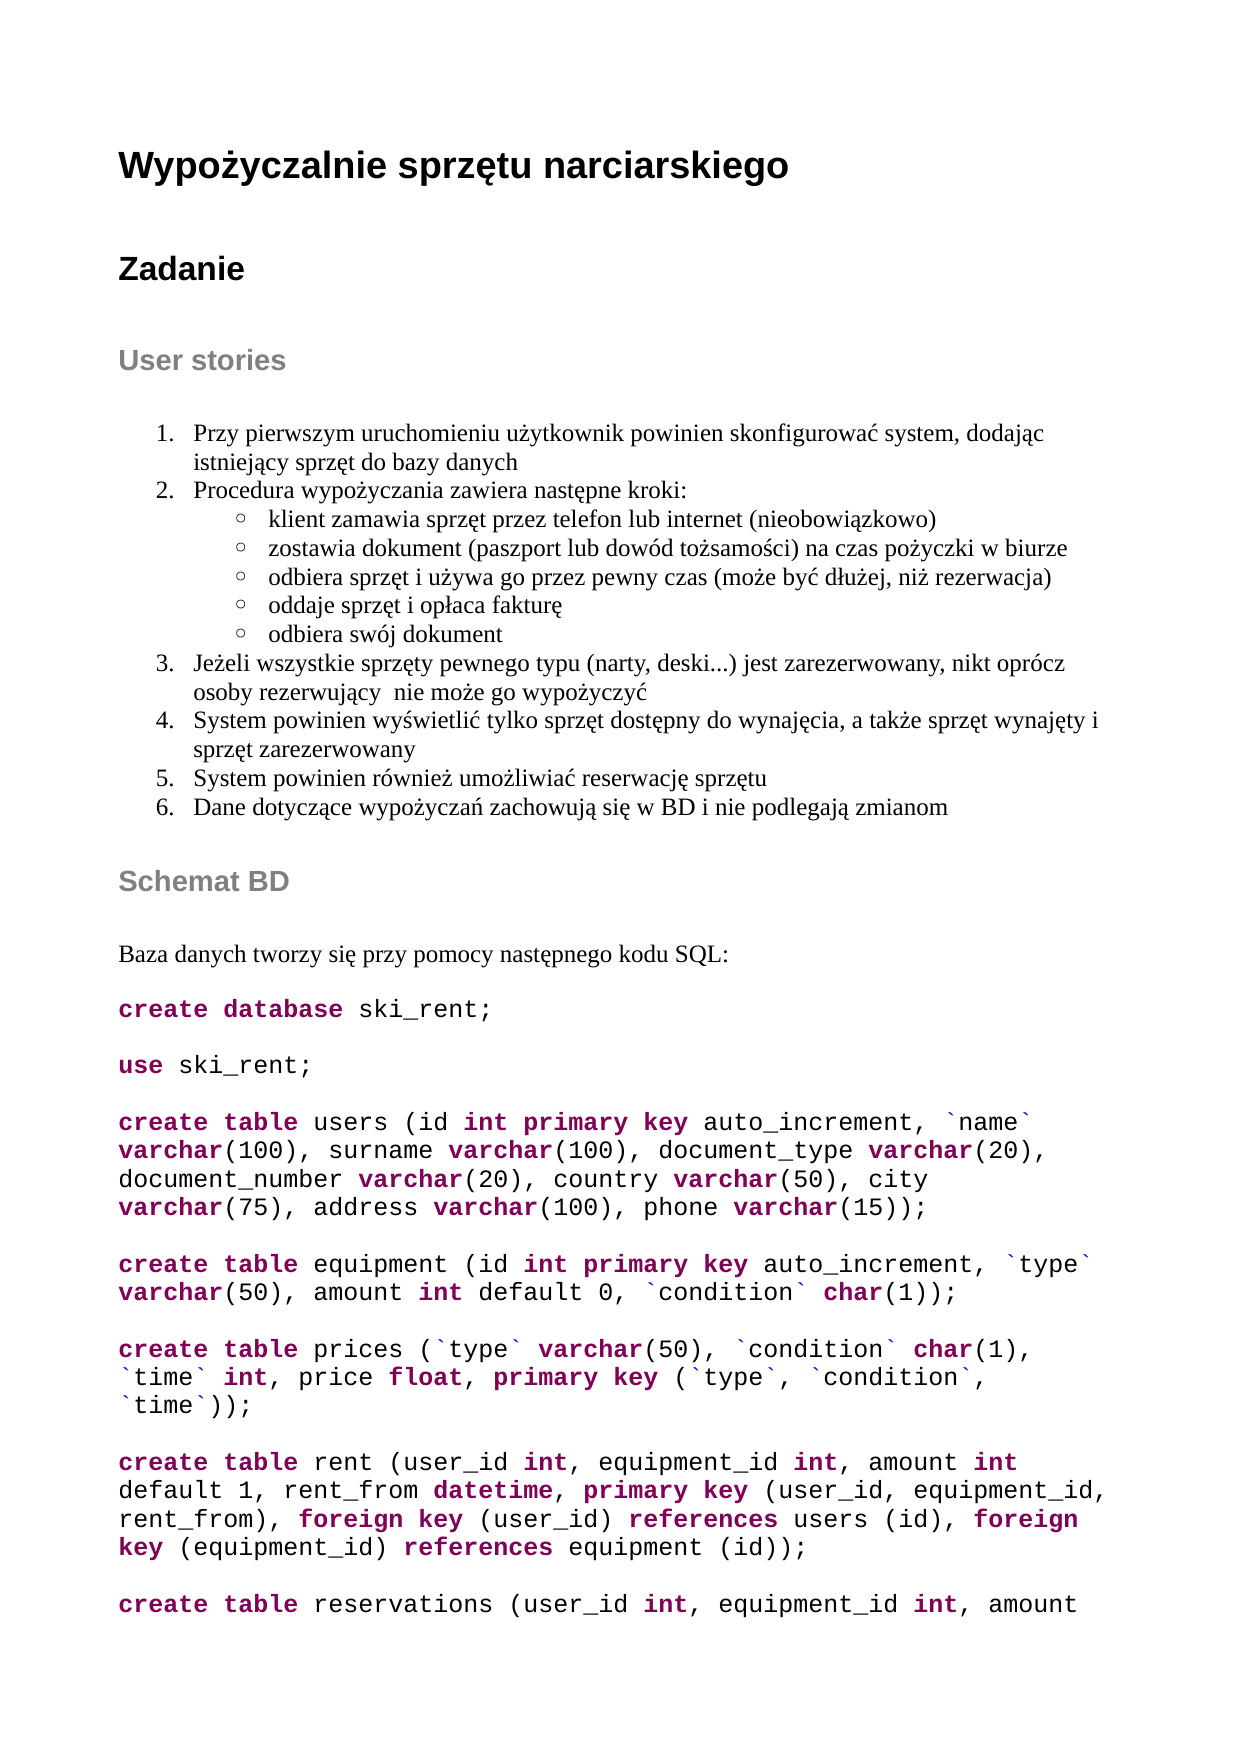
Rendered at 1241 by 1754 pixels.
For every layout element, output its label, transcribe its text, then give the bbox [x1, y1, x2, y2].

list odbiera swój dokument [231, 619, 1122, 648]
text create table rent (user_id int, equipment_id int, amount int default 1, rent_from datetime, primary key (user_id, equipment_id, rent_from), foreign key (user_id) references users (id), foreign key (equipment_id) references equipment (id)); [118, 1449, 1122, 1563]
text create database ski_rent; [118, 996, 1122, 1024]
text create table prices (`type` varchar(50), `condition` char(1), `time` int, price float, primary key (`type`, `condition`, `time`)); [118, 1336, 1122, 1421]
list System powinien również umożliwiać reserwację sprzętu [156, 763, 1122, 792]
list System powinien wyświetlić tylko sprzęt dostępny do wynajęcia, a także sprzęt wynajęty i sprzęt zarezerwowany [156, 706, 1122, 763]
list Procedura wypożyczania zawiera następne kroki: [156, 476, 1122, 504]
list Dane dotyczące wypożyczań zachowują się w BD i nie podlegają zmianom [156, 792, 1122, 821]
list zostawia dokument (paszport lub dowód tożsamości) na czas pożyczki w biurze [231, 533, 1122, 562]
list odbiera sprzęt i używa go przez pewny czas (może być dłużej, niż rezerwacja) [231, 562, 1122, 591]
list Jeżeli wszystkie sprzęty pewnego typu (narty, deski...) jest zarezerwowany, nikt oprócz osoby rezerwujący nie może go wypożyczyć [156, 648, 1122, 706]
text Baza danych tworzy się przy pomocy następnego kodu SQL: [118, 939, 1122, 967]
text create table equipment (id int primary key auto_increment, `type` varchar(50), amount int default 0, `condition` char(1)); [118, 1251, 1122, 1308]
subtitle Zadanie [118, 249, 1122, 287]
subtitle Schemat BD [118, 864, 1122, 897]
text create table users (id int primary key auto_increment, `name` varchar(100), surname varchar(100), document_type varchar(20), document_number varchar(20), country varchar(50), city varchar(75), address varchar(100), phone varchar(15)); [118, 1109, 1122, 1223]
list Przy pierwszym uruchomieniu użytkownik powinien skonfigurować system, dodając istniejący sprzęt do bazy danych [156, 418, 1122, 476]
list oddaje sprzęt i opłaca fakturę [231, 591, 1122, 619]
list klient zamawia sprzęt przez telefon lub internet (nieobowiązkowo) [231, 504, 1122, 533]
text use ski_rent; [118, 1053, 1122, 1081]
subtitle User stories [118, 343, 1122, 377]
subtitle Wypożyczalnie sprzętu narciarskiego [118, 143, 1122, 187]
text create table reservations (user_id int, equipment_id int, amount [118, 1591, 1122, 1619]
